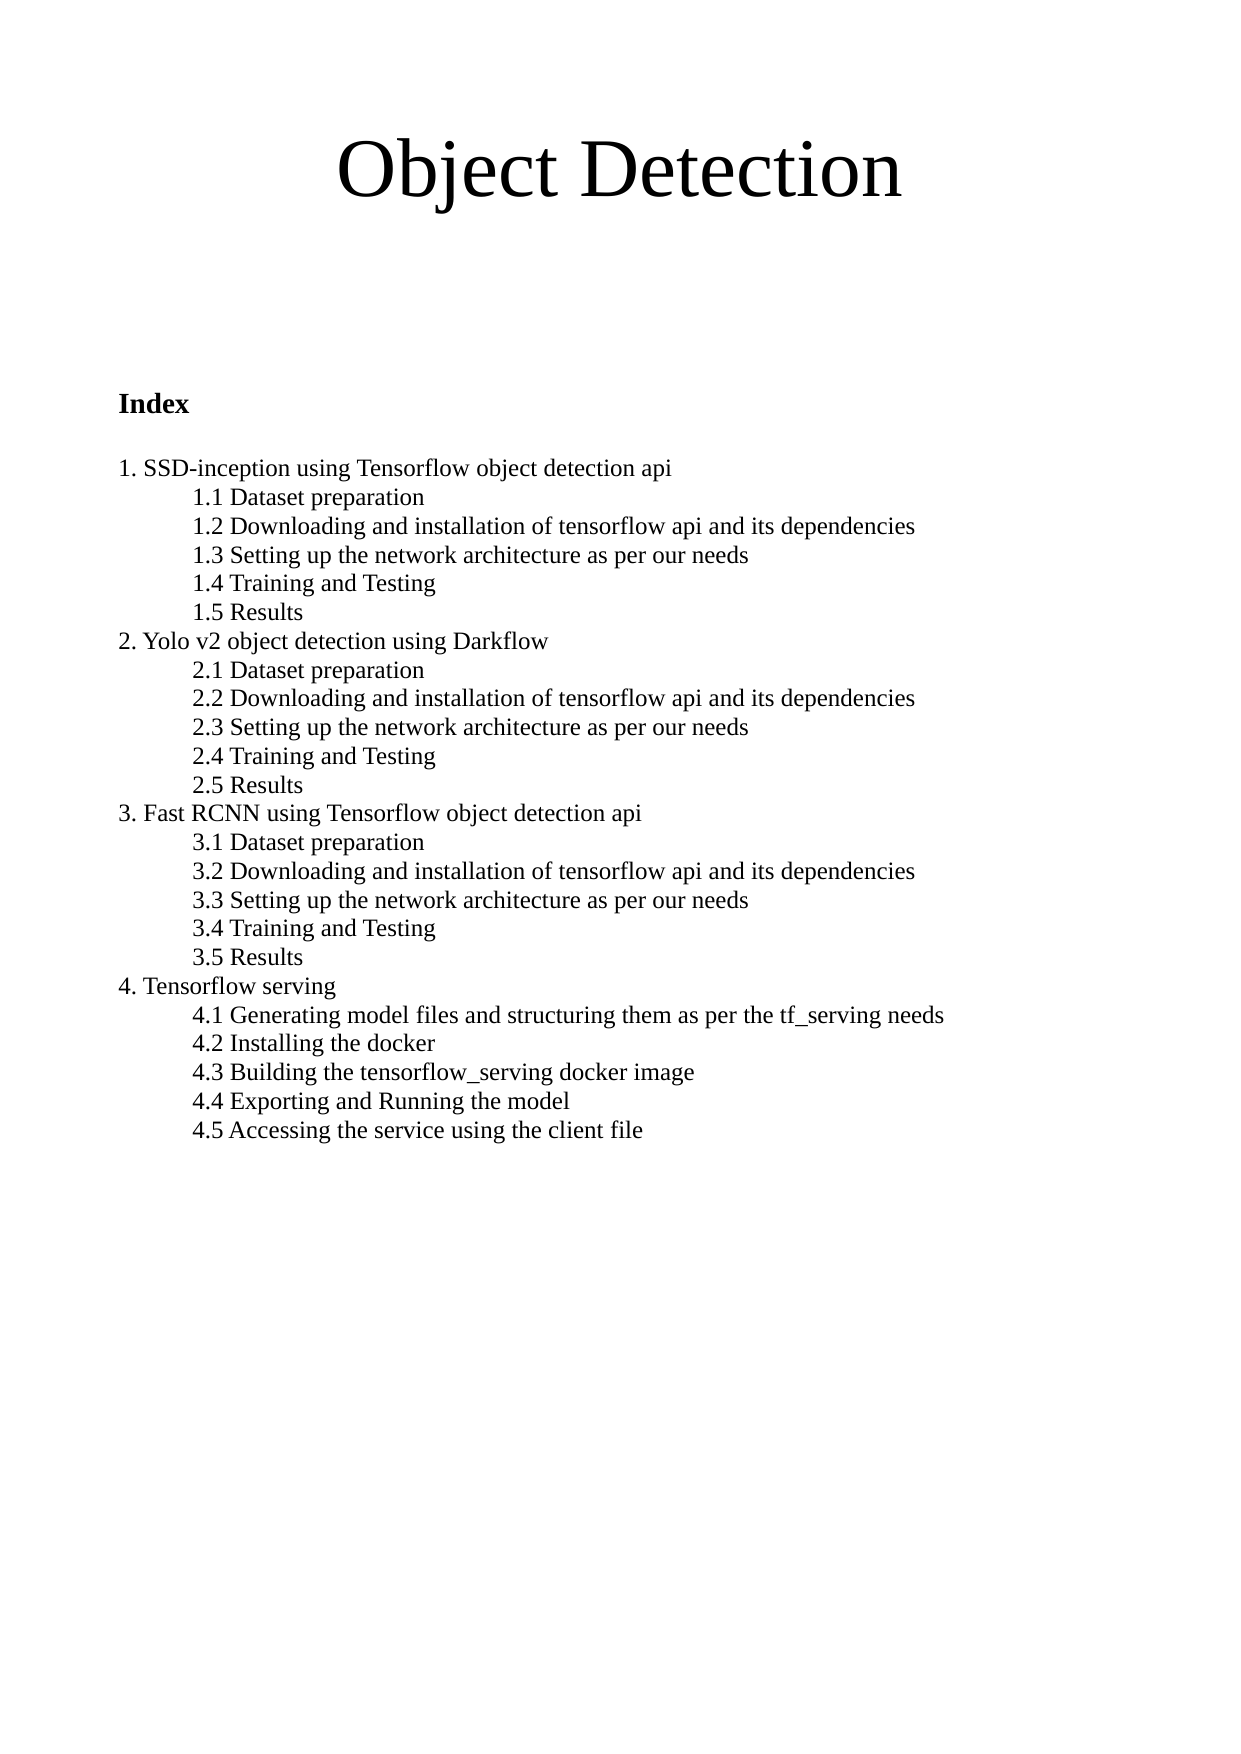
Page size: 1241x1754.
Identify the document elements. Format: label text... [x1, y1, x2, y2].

text 4.5 Accessing the service using the client file [118, 1115, 1122, 1143]
text 2.4 Training and Testing [118, 741, 1122, 770]
text 2.3 Setting up the network architecture as per our needs [118, 712, 1122, 741]
text 1.4 Training and Testing [118, 568, 1122, 597]
text 4.4 Exporting and Running the model [118, 1086, 1122, 1115]
text 1.5 Results [118, 597, 1122, 626]
text 1.2 Downloading and installation of tensorflow api and its dependencies [118, 511, 1122, 540]
text Index [118, 386, 1122, 420]
text 1. SSD-inception using Tensorflow object detection api [118, 453, 1122, 482]
text 3.4 Training and Testing [118, 913, 1122, 942]
text 1.3 Setting up the network architecture as per our needs [118, 540, 1122, 568]
text 4.1 Generating model files and structuring them as per the tf_serving needs [118, 1000, 1122, 1028]
text 3.2 Downloading and installation of tensorflow api and its dependencies [118, 856, 1122, 885]
text 2. Yolo v2 object detection using Darkflow [118, 626, 1122, 655]
text Object Detection [118, 118, 1122, 214]
text 4.3 Building the tensorflow_serving docker image [118, 1057, 1122, 1086]
text 3. Fast RCNN using Tensorflow object detection api [118, 798, 1122, 827]
text 2.1 Dataset preparation [118, 655, 1122, 683]
text 4.2 Installing the docker [118, 1028, 1122, 1057]
text 1.1 Dataset preparation [118, 482, 1122, 511]
text 2.2 Downloading and installation of tensorflow api and its dependencies [118, 683, 1122, 712]
text 3.5 Results [118, 942, 1122, 971]
text 3.3 Setting up the network architecture as per our needs [118, 885, 1122, 913]
text 3.1 Dataset preparation [118, 827, 1122, 856]
text 2.5 Results [118, 770, 1122, 798]
text 4. Tensorflow serving [118, 971, 1122, 1000]
